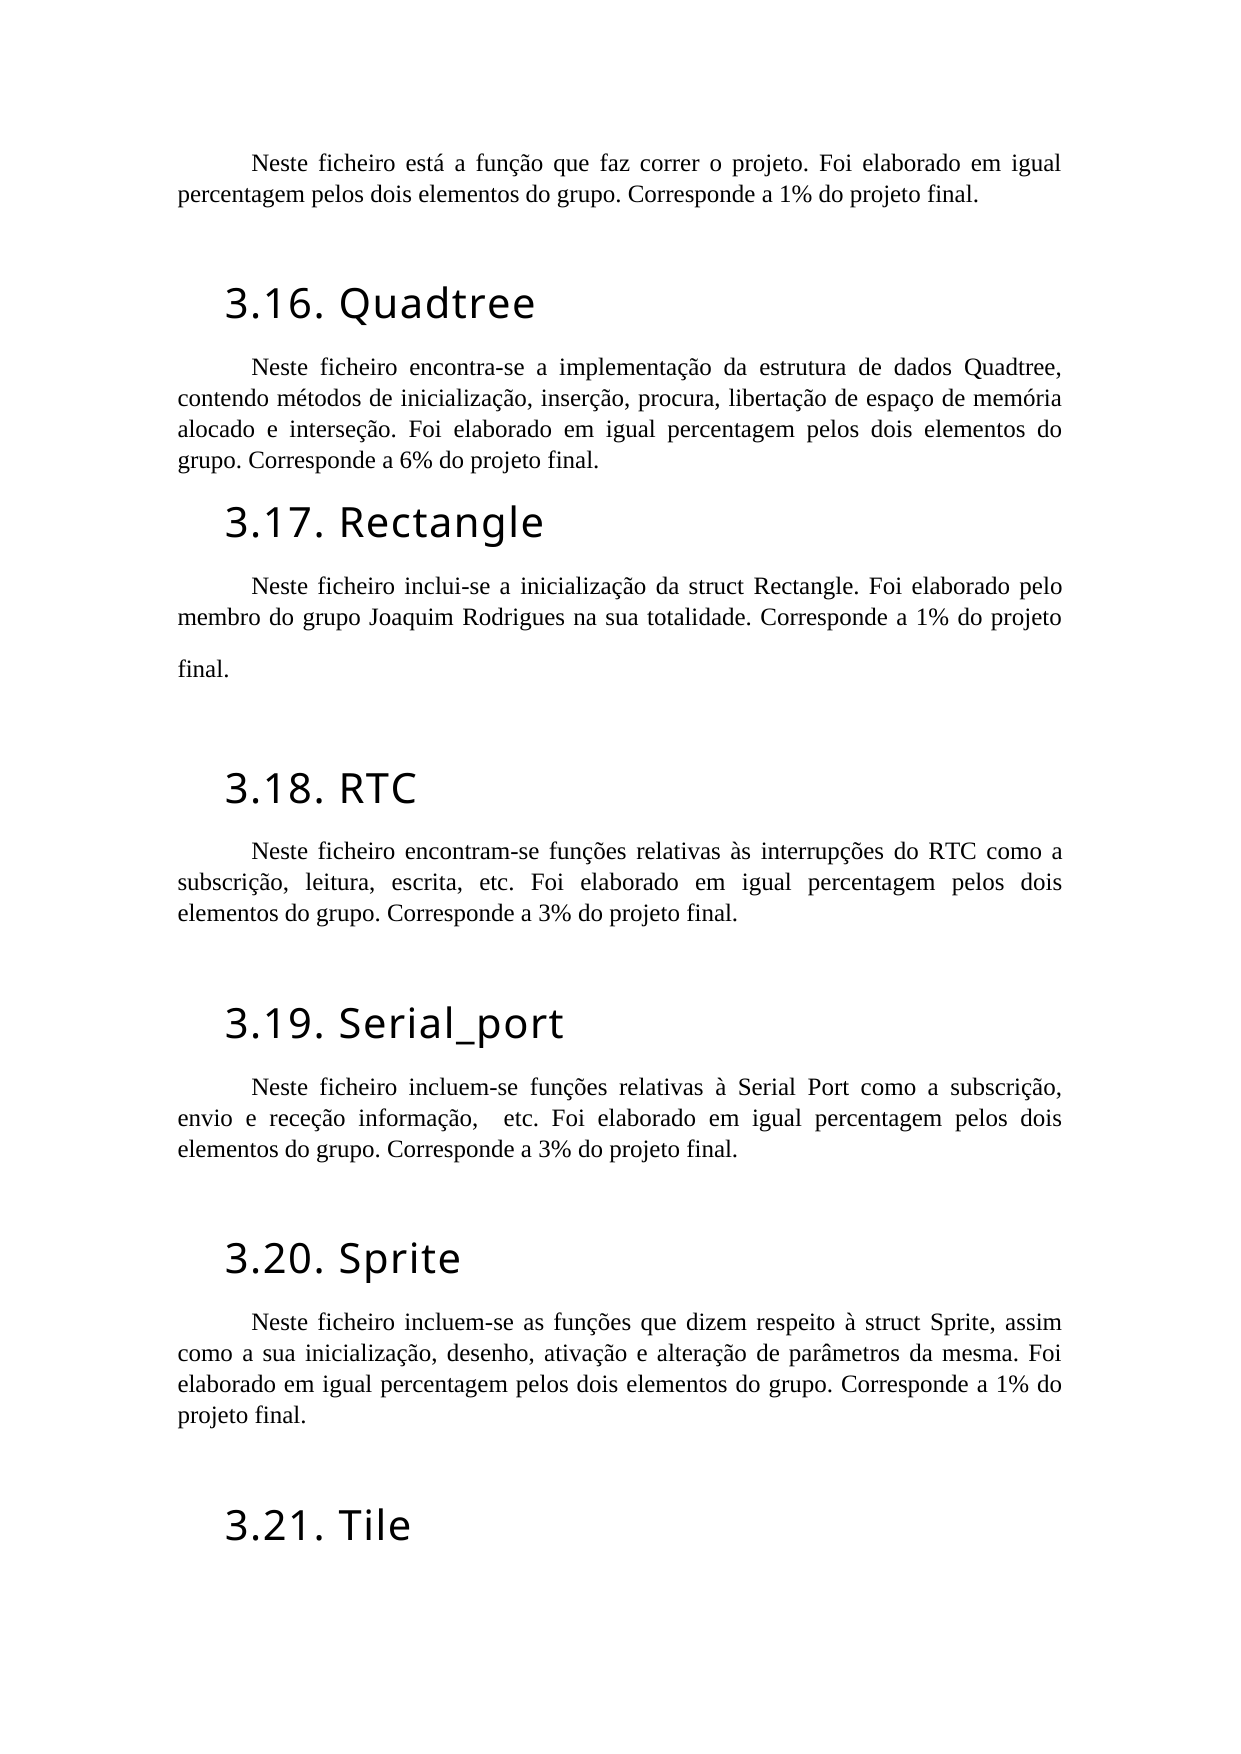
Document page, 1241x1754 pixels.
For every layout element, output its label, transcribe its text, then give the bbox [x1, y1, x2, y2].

text Neste ficheiro encontra-se a implementação da estrutura de dados Quadtree, contendo métodos de inicialização, inserção, procura, libertação de espaço de memória alocado e interseção. Foi elaborado em igual percentagem pelos dois elementos do grupo. Corresponde a 6% do projeto final. [177, 352, 1063, 474]
text Neste ficheiro incluem-se funções relativas à Serial Port como a subscrição, envio e receção informação, etc. Foi elaborado em igual percentagem pelos dois elementos do grupo. Corresponde a 3% do projeto final. [177, 1072, 1063, 1163]
text Neste ficheiro inclui-se a inicialização da struct Rectangle. Foi elaborado pelo membro do grupo Joaquim Rodrigues na sua totalidade. Corresponde a 1% do projeto final. [177, 571, 1063, 689]
subtitle 3.21. Tile [177, 1496, 1063, 1552]
text Neste ficheiro encontram-se funções relativas às interrupções do RTC como a subscrição, leitura, escrita, etc. Foi elaborado em igual percentagem pelos dois elementos do grupo. Corresponde a 3% do projeto final. [177, 836, 1063, 927]
subtitle 3.16. Quadtree [177, 274, 1063, 331]
subtitle 3.20. Sprite [177, 1229, 1063, 1286]
subtitle 3.17. Rectangle [177, 493, 1063, 549]
subtitle 3.18. RTC [177, 758, 1063, 815]
text Neste ficheiro incluem-se as funções que dizem respeito à struct Sprite, assim como a sua inicialização, desenho, ativação e alteração de parâmetros da mesma. Foi elaborado em igual percentagem pelos dois elementos do grupo. Corresponde a 1% do projeto final. [177, 1307, 1063, 1429]
text Neste ficheiro está a função que faz correr o projeto. Foi elaborado em igual percentagem pelos dois elementos do grupo. Corresponde a 1% do projeto final. [177, 148, 1063, 207]
subtitle 3.19. Serial_port [177, 994, 1063, 1051]
